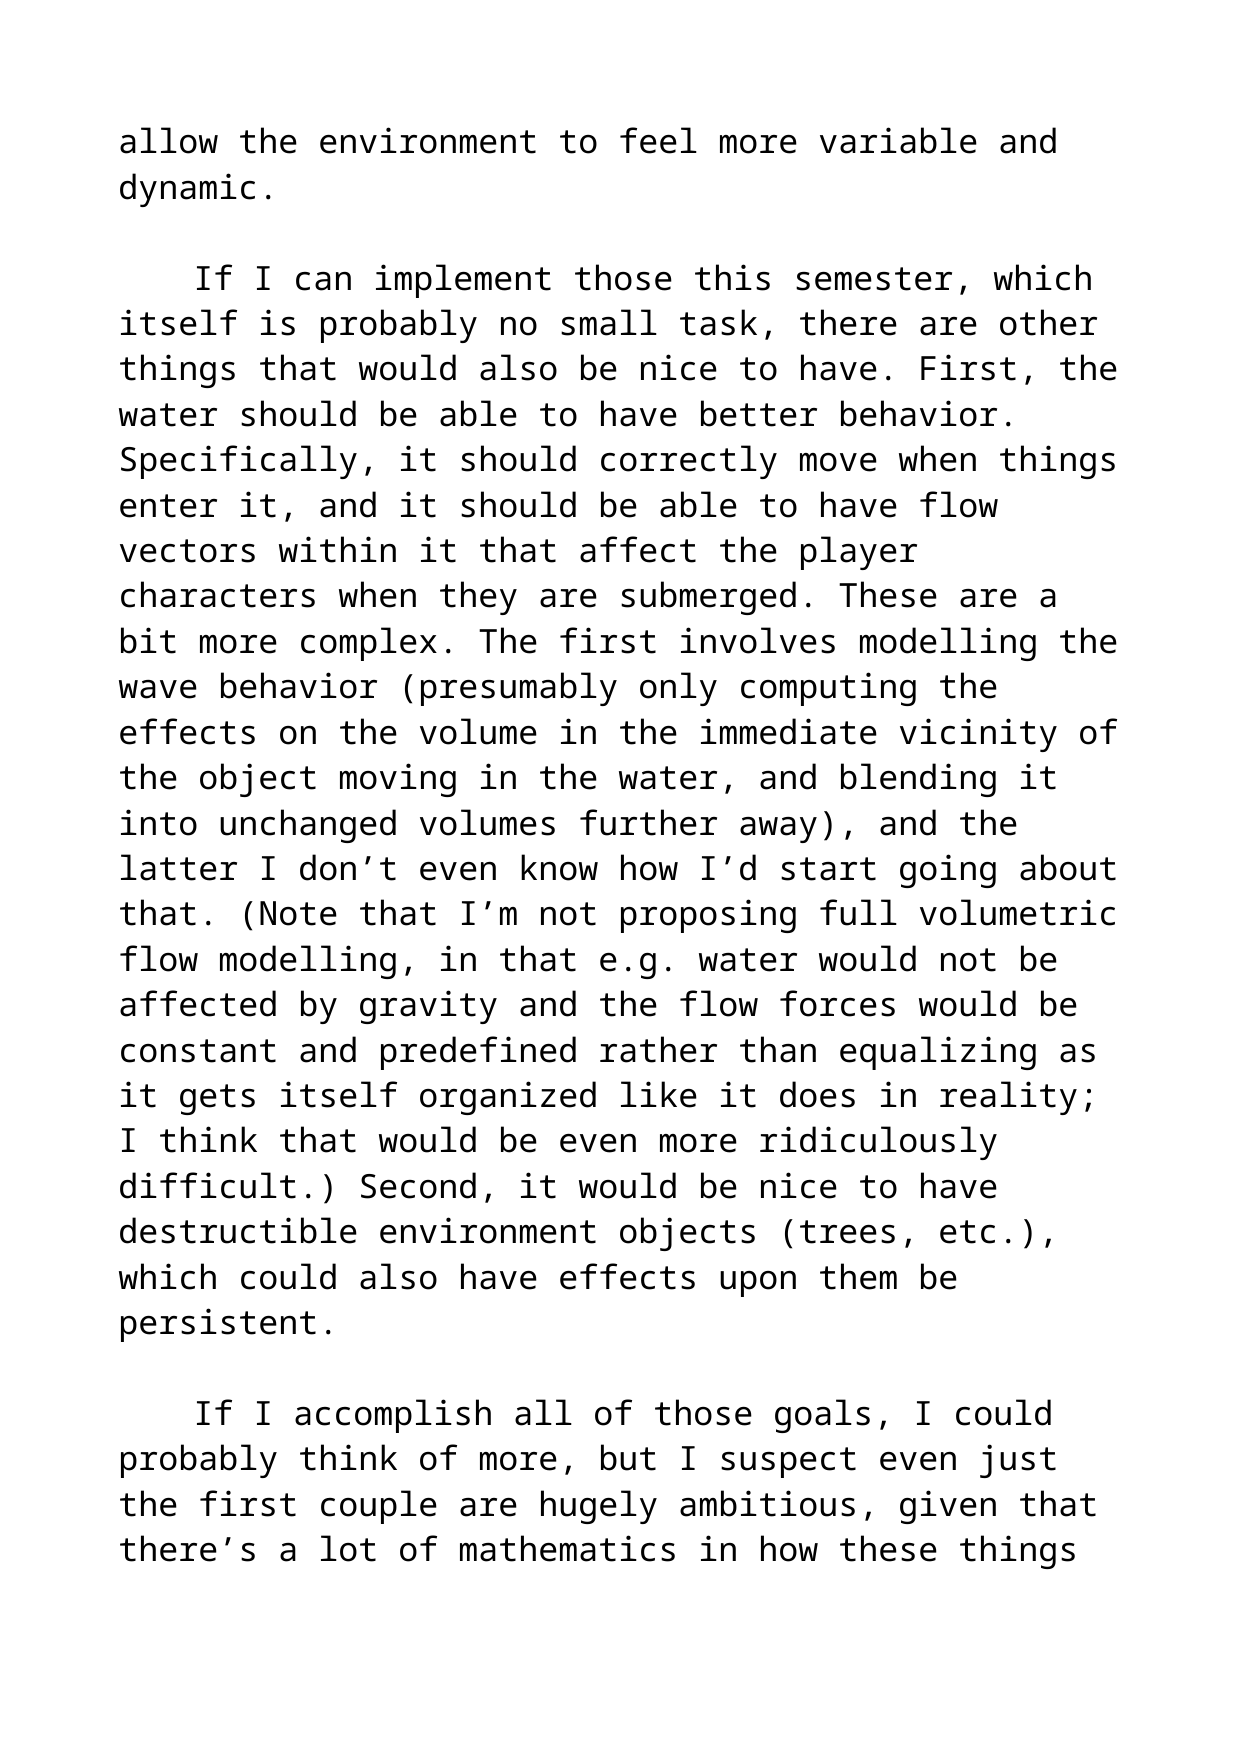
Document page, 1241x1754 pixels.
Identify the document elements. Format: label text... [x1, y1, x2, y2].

text If I can implement those this semester, which itself is probably no small task, there are other things that would also be nice to have. First, the water should be able to have better behavior. Specifically, it should correctly move when things enter it, and it should be able to have flow vectors within it that affect the player characters when they are submerged. These are a bit more complex. The first involves modelling the wave behavior (presumably only computing the effects on the volume in the immediate vicinity of the object moving in the water, and blending it into unchanged volumes further away), and the latter I don’t even know how I’d start going about that. (Note that I’m not proposing full volumetric flow modelling, in that e.g. water would not be affected by gravity and the flow forces would be constant and predefined rather than equalizing as it gets itself organized like it does in reality; I think that would be even more ridiculously difficult.) Second, it would be nice to have destructible environment objects (trees, etc.), which could also have effects upon them be persistent. [118, 254, 1122, 1344]
text If I accomplish all of those goals, I could probably think of more, but I suspect even just the first couple are hugely ambitious, given that there’s a lot of mathematics in how these things [118, 1390, 1122, 1571]
text allow the environment to feel more variable and dynamic. [118, 118, 1122, 209]
